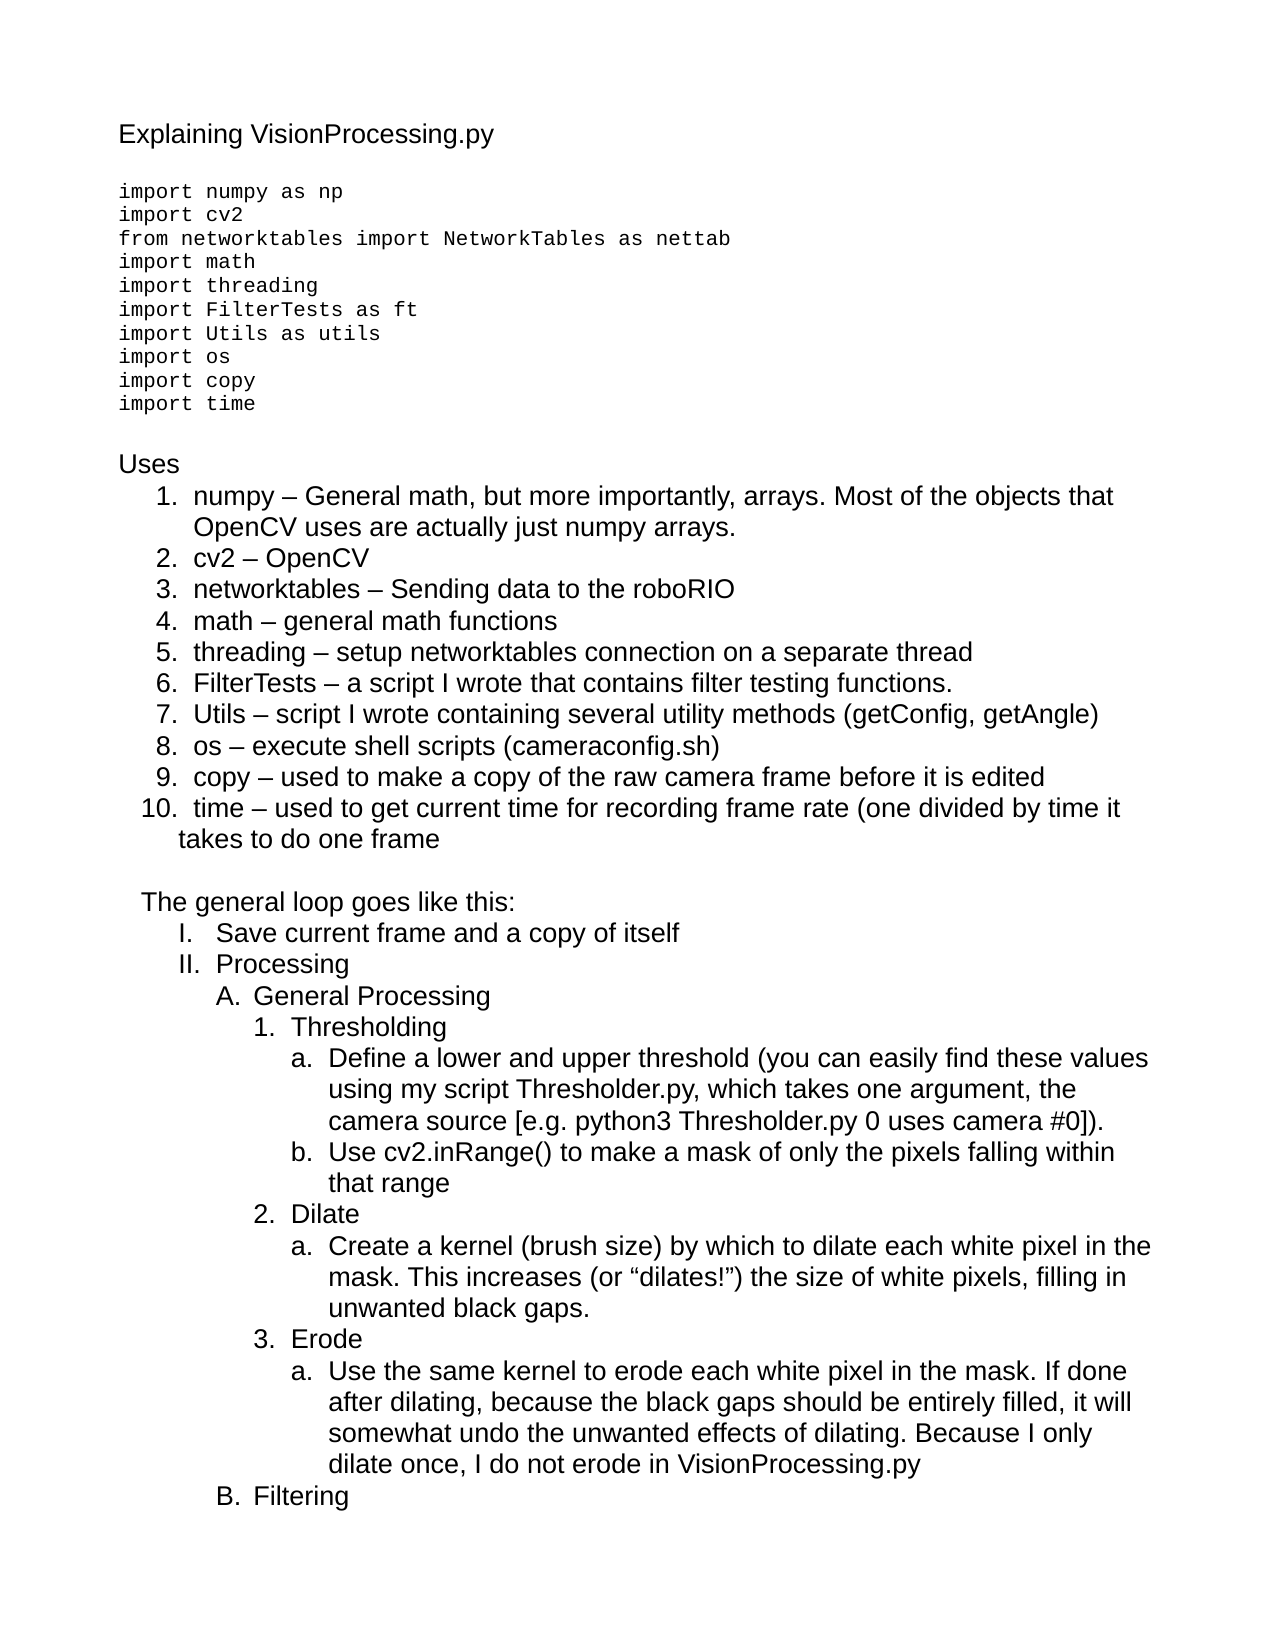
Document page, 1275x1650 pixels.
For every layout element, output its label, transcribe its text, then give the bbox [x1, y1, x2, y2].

list FilterTests – a script I wrote that contains filter testing functions. [156, 667, 1157, 698]
list numpy – General math, but more importantly, arrays. Most of the objects that OpenCV uses are actually just numpy arrays. [156, 479, 1157, 542]
list Dilate [253, 1198, 1157, 1229]
list Use cv2.inRange() to make a mask of only the pixels falling within that range [291, 1136, 1157, 1198]
list Use the same kernel to erode each white pixel in the mask. If done after dilating, because the black gaps should be entirely filled, it will somewhat undo the unwanted effects of dilating. Because I only dilate once, I do not erode in VisionProcessing.py [291, 1354, 1157, 1479]
list threading – setup networktables connection on a separate thread [156, 636, 1157, 667]
list math – general math functions [156, 604, 1157, 636]
list os – execute shell scripts (cameraconfig.sh) [156, 729, 1157, 761]
text Explaining VisionProcessing.py [118, 118, 1157, 149]
list Erode [253, 1323, 1157, 1354]
list cv2 – OpenCV [156, 542, 1157, 573]
list copy – used to make a copy of the raw camera frame before it is edited [156, 761, 1157, 792]
text from networktables import NetworkTables as nettab [118, 228, 1157, 252]
text import math [118, 252, 1157, 275]
text import cv2 [118, 204, 1157, 228]
text import Utils as utils [118, 322, 1157, 346]
text The general loop goes like this: [141, 886, 1157, 917]
text import time [118, 393, 1157, 417]
text import threading [118, 275, 1157, 299]
list Define a lower and upper threshold (you can easily find these values using my script Thresholder.py, which takes one argument, the camera source [e.g. python3 Thresholder.py 0 uses camera #0]). [291, 1042, 1157, 1136]
text import numpy as np [118, 181, 1157, 204]
list Thresholding [253, 1011, 1157, 1042]
list Create a kernel (brush size) by which to dilate each white pixel in the mask. This increases (or “dilates!”) the size of white pixels, filling in unwanted black gaps. [291, 1229, 1157, 1323]
list Filtering [216, 1479, 1157, 1511]
text import copy [118, 370, 1157, 393]
text import FilterTests as ft [118, 299, 1157, 322]
list Save current frame and a copy of itself [178, 917, 1157, 948]
list networktables – Sending data to the roboRIO [156, 573, 1157, 604]
text Uses [118, 448, 1157, 479]
list time – used to get current time for recording frame rate (one divided by time it takes to do one frame [141, 792, 1157, 854]
list Utils – script I wrote containing several utility methods (getConfig, getAngle) [156, 698, 1157, 729]
text import os [118, 346, 1157, 370]
list Processing [178, 948, 1157, 979]
list General Processing [216, 979, 1157, 1011]
